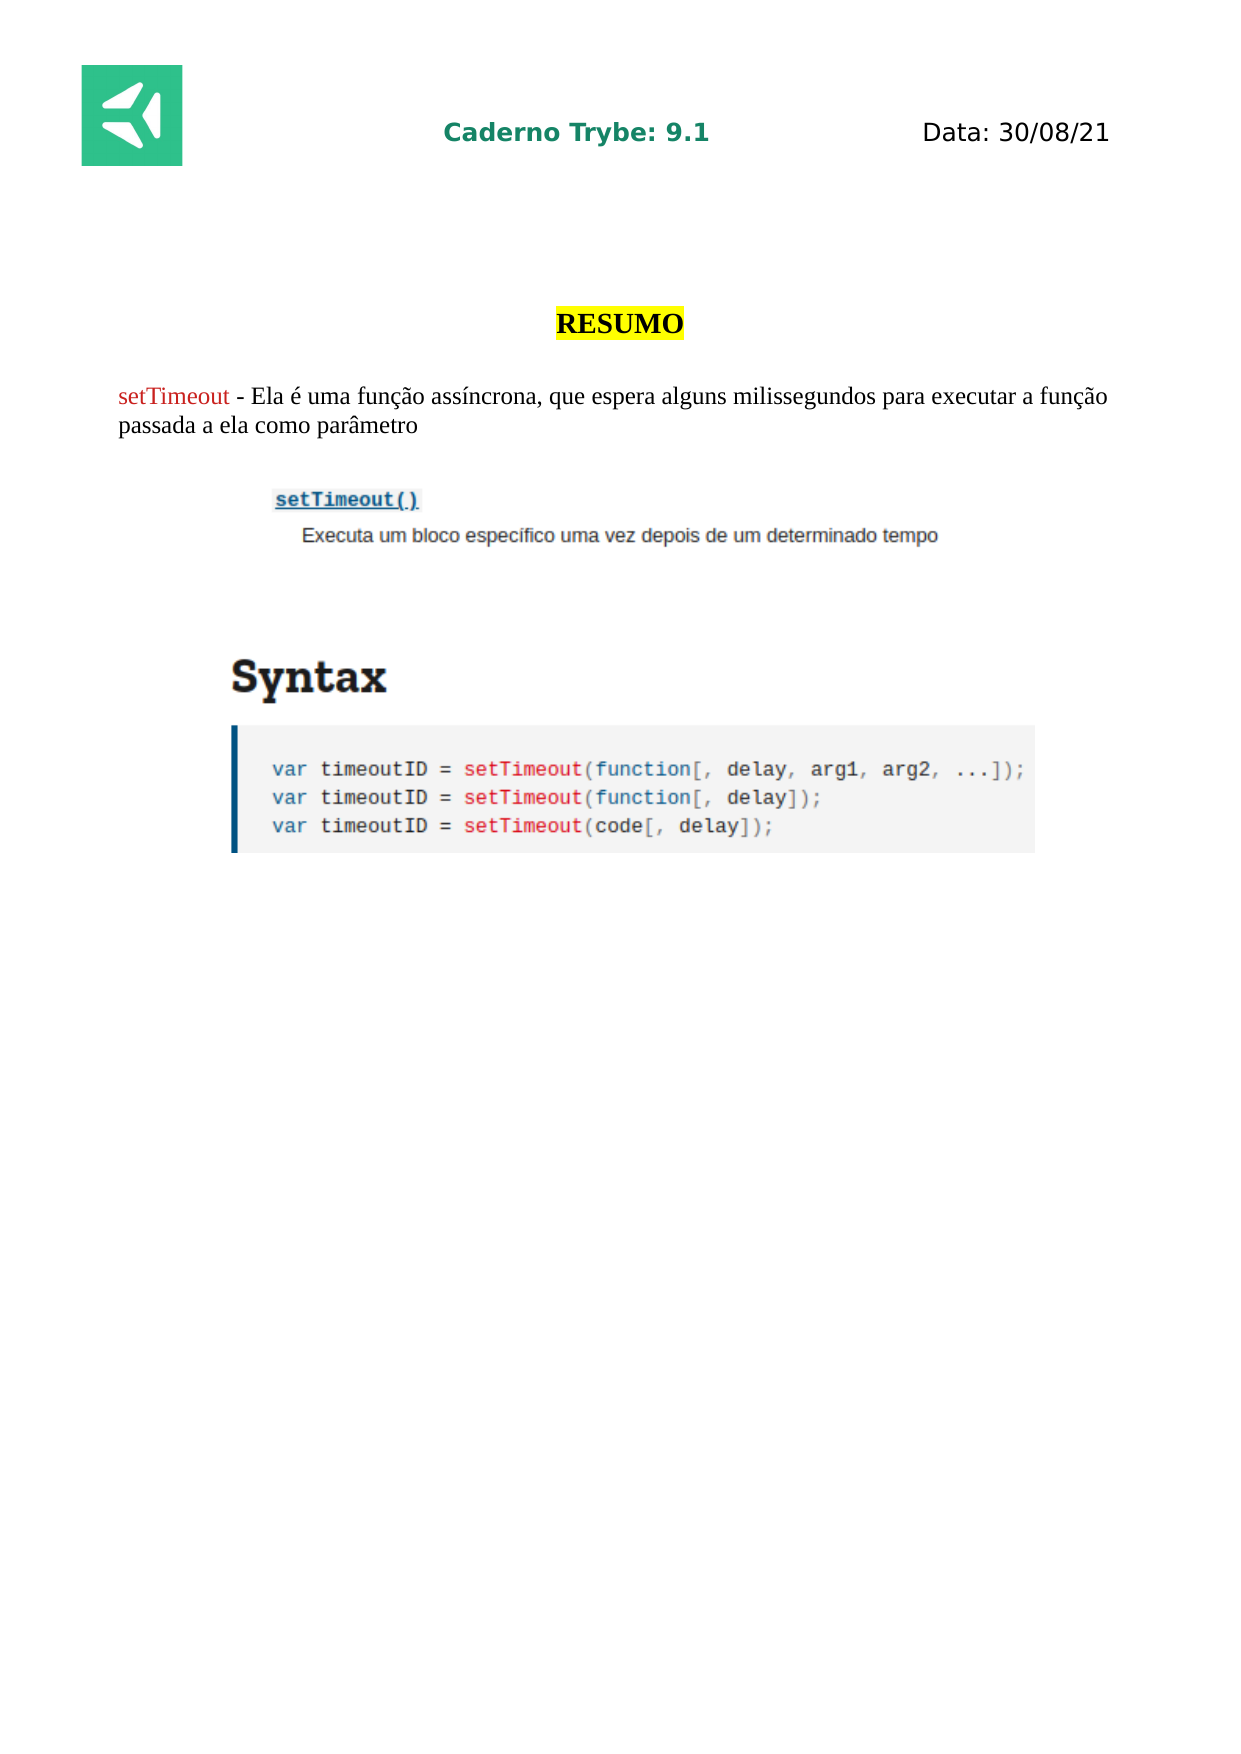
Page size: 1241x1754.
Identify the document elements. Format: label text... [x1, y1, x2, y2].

picture [255, 467, 985, 566]
picture [205, 640, 1035, 853]
subtitle RESUMO [118, 306, 1122, 340]
picture [81, 65, 183, 166]
text setTimeout - Ela é uma função assíncrona, que espera alguns milissegundos para executar a função passada a ela como parâmetro [118, 381, 1122, 439]
